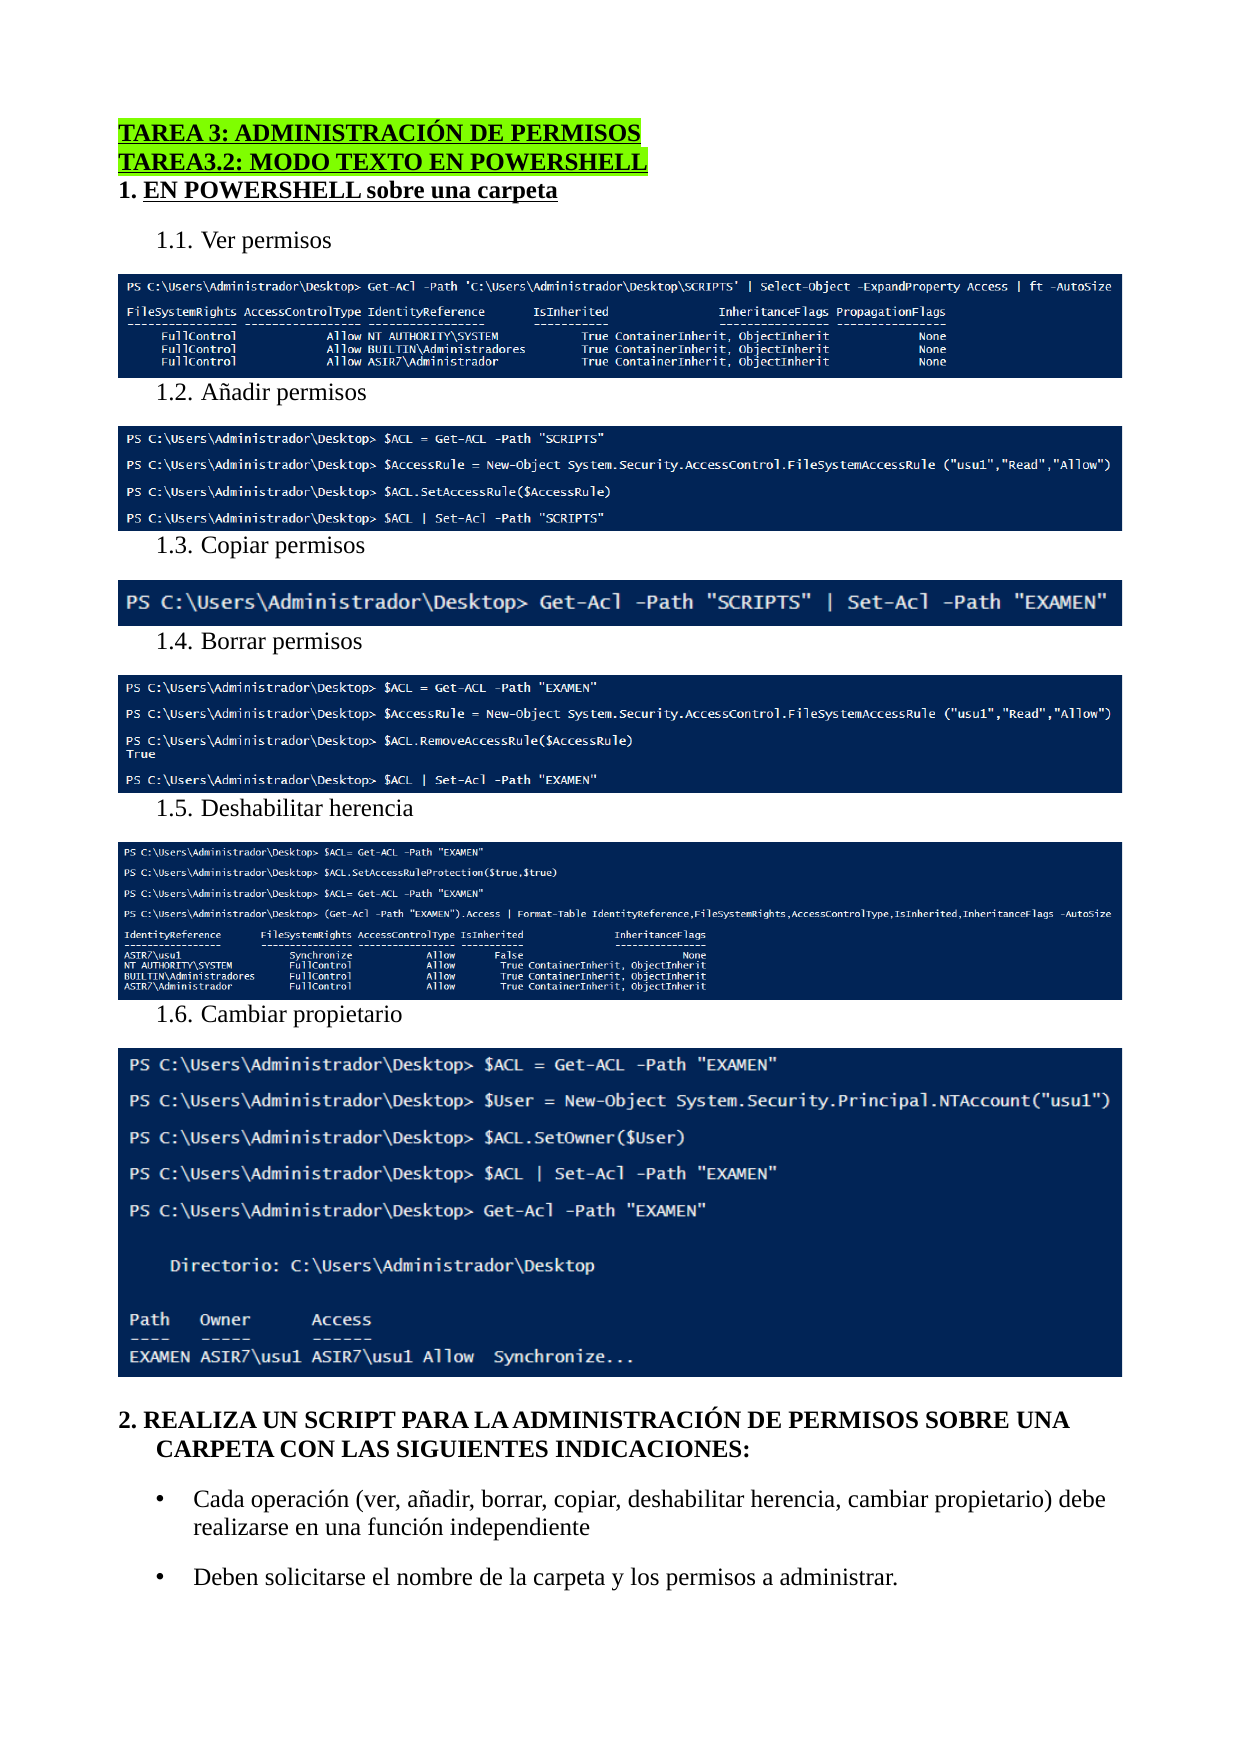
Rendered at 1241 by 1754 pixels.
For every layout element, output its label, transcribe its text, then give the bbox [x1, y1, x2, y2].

list Añadir permisos [156, 378, 1122, 406]
list Copiar permisos [156, 531, 1122, 559]
list EN POWERSHELL sobre una carpeta [118, 176, 1122, 204]
text TAREA 3: ADMINISTRACIÓN DE PERMISOS [118, 118, 1122, 147]
list Deben solicitarse el nombre de la carpeta y los permisos a administrar. [156, 1562, 1122, 1591]
list Cada operación (ver, añadir, borrar, copiar, deshabilitar herencia, cambiar propietario) debe realizarse en una función independiente [156, 1484, 1122, 1541]
list REALIZA UN SCRIPT PARA LA ADMINISTRACIÓN DE PERMISOS SOBRE UNA CARPETA CON LAS SIGUIENTES INDICACIONES: [118, 1405, 1122, 1463]
list Cambiar propietario [156, 1000, 1122, 1028]
list Deshabilitar herencia [156, 793, 1122, 821]
list Ver permisos [156, 225, 1122, 254]
list Borrar permisos [156, 626, 1122, 654]
text TAREA3.2: MODO TEXTO EN POWERSHELL [118, 147, 1122, 176]
